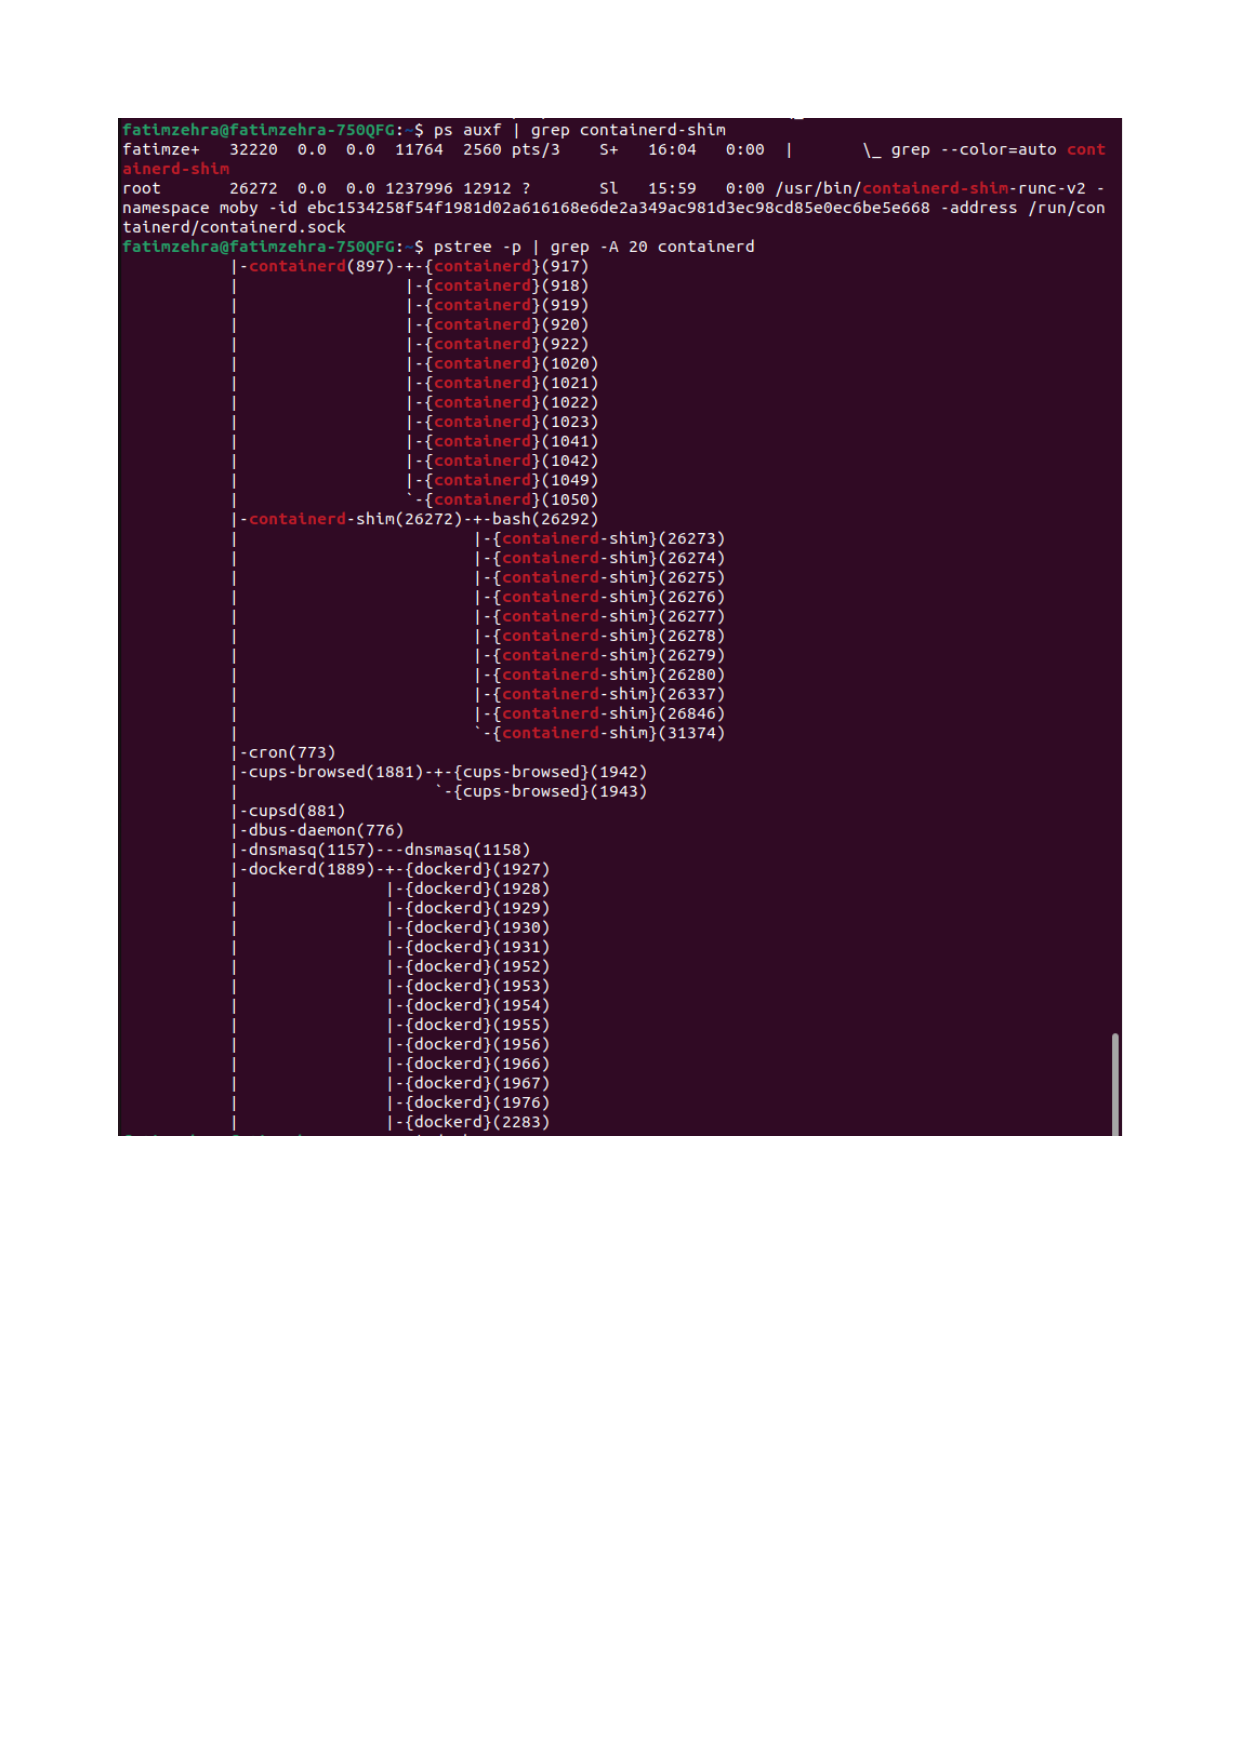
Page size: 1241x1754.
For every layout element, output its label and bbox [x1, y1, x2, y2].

picture [118, 118, 1123, 1136]
